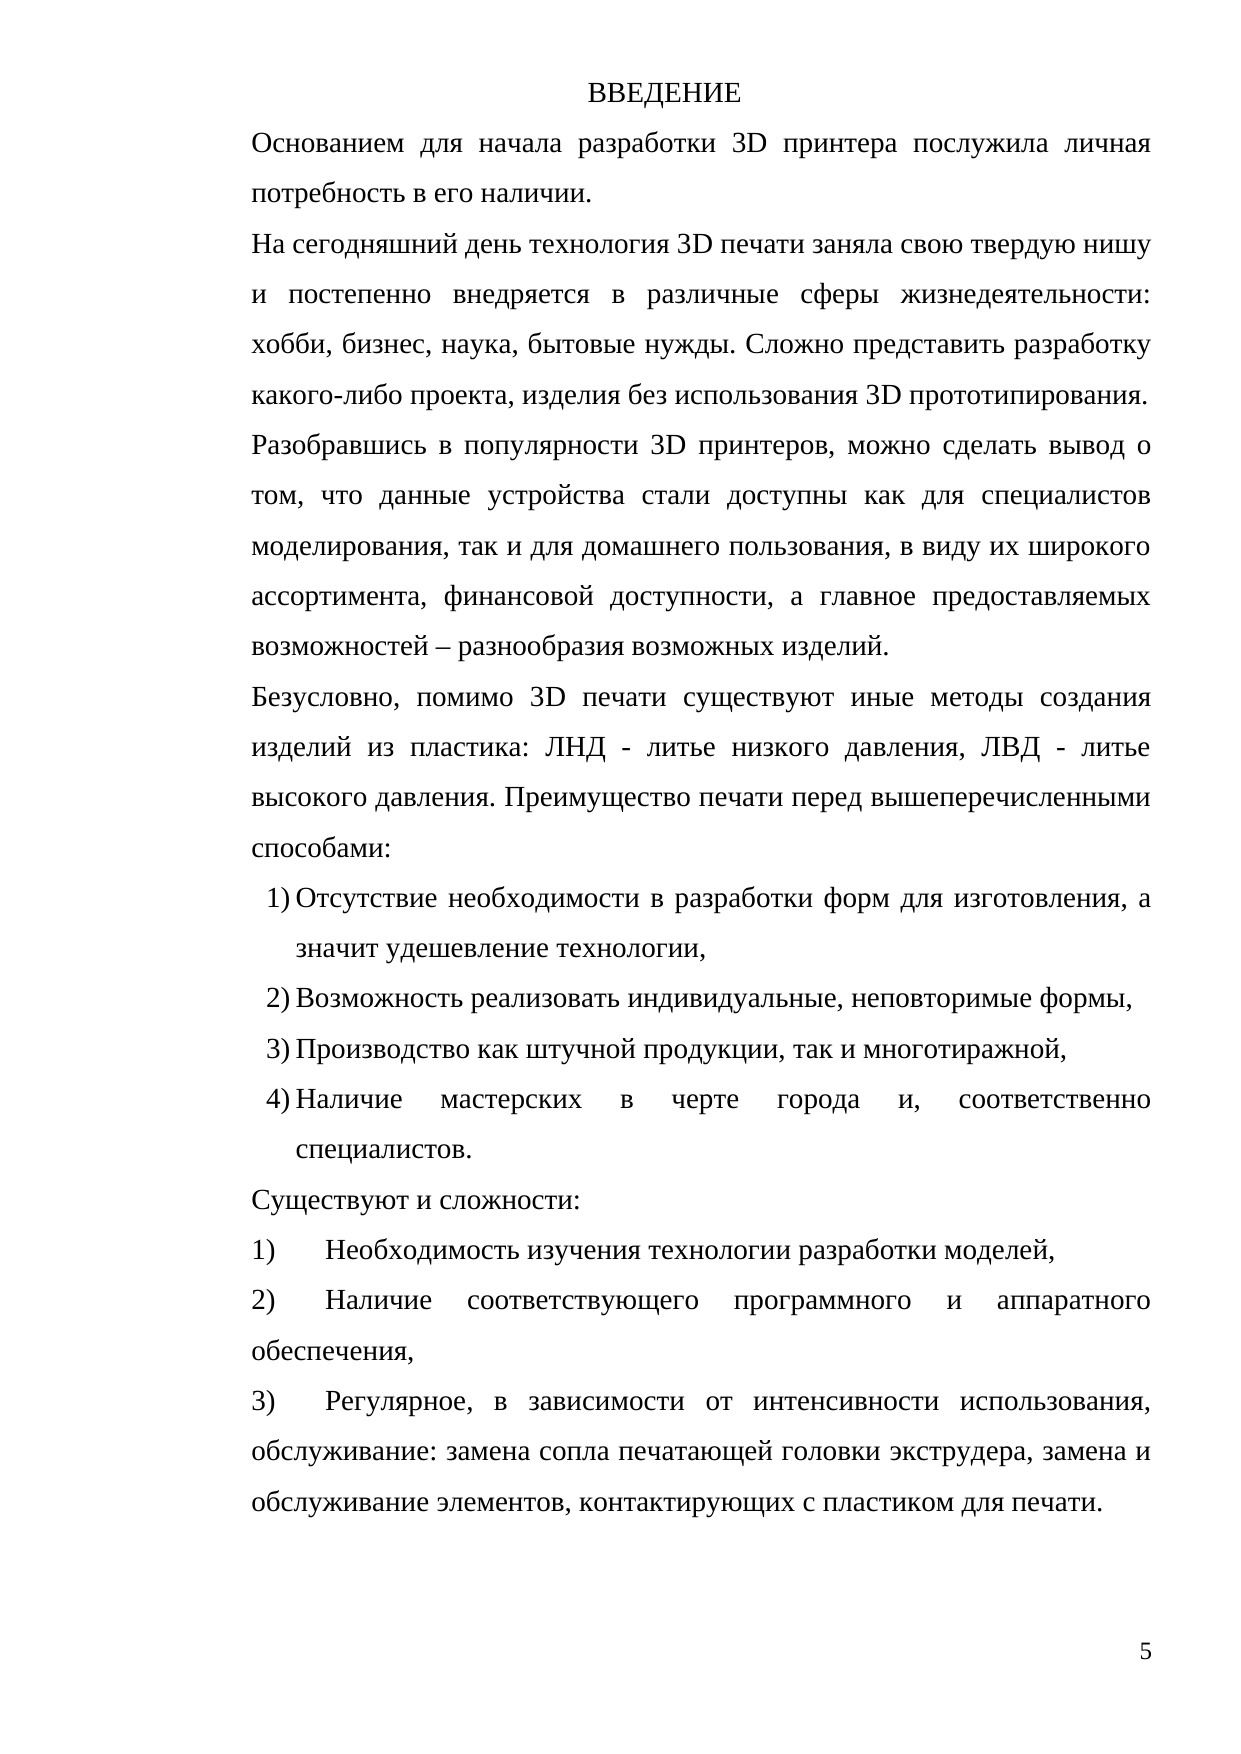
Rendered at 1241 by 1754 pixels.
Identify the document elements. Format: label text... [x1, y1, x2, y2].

list Производство как штучной продукции, так и многотиражной, [266, 1031, 1152, 1064]
list Необходимость изучения технологии разработки моделей, [251, 1232, 1152, 1266]
list Регулярное, в зависимости от интенсивности использования, обслуживание: замена сопла печатающей головки экструдера, замена и обслуживание элементов, контактирующих с пластиком для печати. [251, 1383, 1152, 1517]
text Основанием для начала разработки 3D принтера послужила личная потребность в его наличии. [251, 125, 1152, 209]
text Существуют и сложности: [251, 1182, 1152, 1215]
list Возможность реализовать индивидуальные, неповторимые формы, [266, 981, 1152, 1014]
text Разобравшись в популярности 3D принтеров, можно сделать вывод о том, что данные устройства стали доступны как для специалистов моделирования, так и для домашнего пользования, в виду их широкого ассортимента, финансовой доступности, а главное предоставляемых возможностей – разнообразия возможных изделий. [251, 427, 1152, 662]
text Безусловно, помимо 3D печати существуют иные методы создания изделий из пластика: ЛНД - литье низкого давления, ЛВД - литье высокого давления. Преимущество печати перед вышеперечисленными способами: [251, 679, 1152, 863]
list Наличие мастерских в черте города и, соответственно специалистов. [266, 1081, 1152, 1165]
subtitle ВВЕДЕНИЕ [177, 75, 1152, 108]
text На сегодняшний день технология 3D печати заняла свою твердую нишу и постепенно внедряется в различные сферы жизнедеятельности: хобби, бизнес, наука, бытовые нужды. Сложно представить разработку какого-либо проекта, изделия без использования 3D прототипирования. [251, 226, 1152, 410]
list Наличие соответствующего программного и аппаратного обеспечения, [251, 1282, 1152, 1366]
list Отсутствие необходимости в разработки форм для изготовления, а значит удешевление технологии, [266, 880, 1152, 964]
